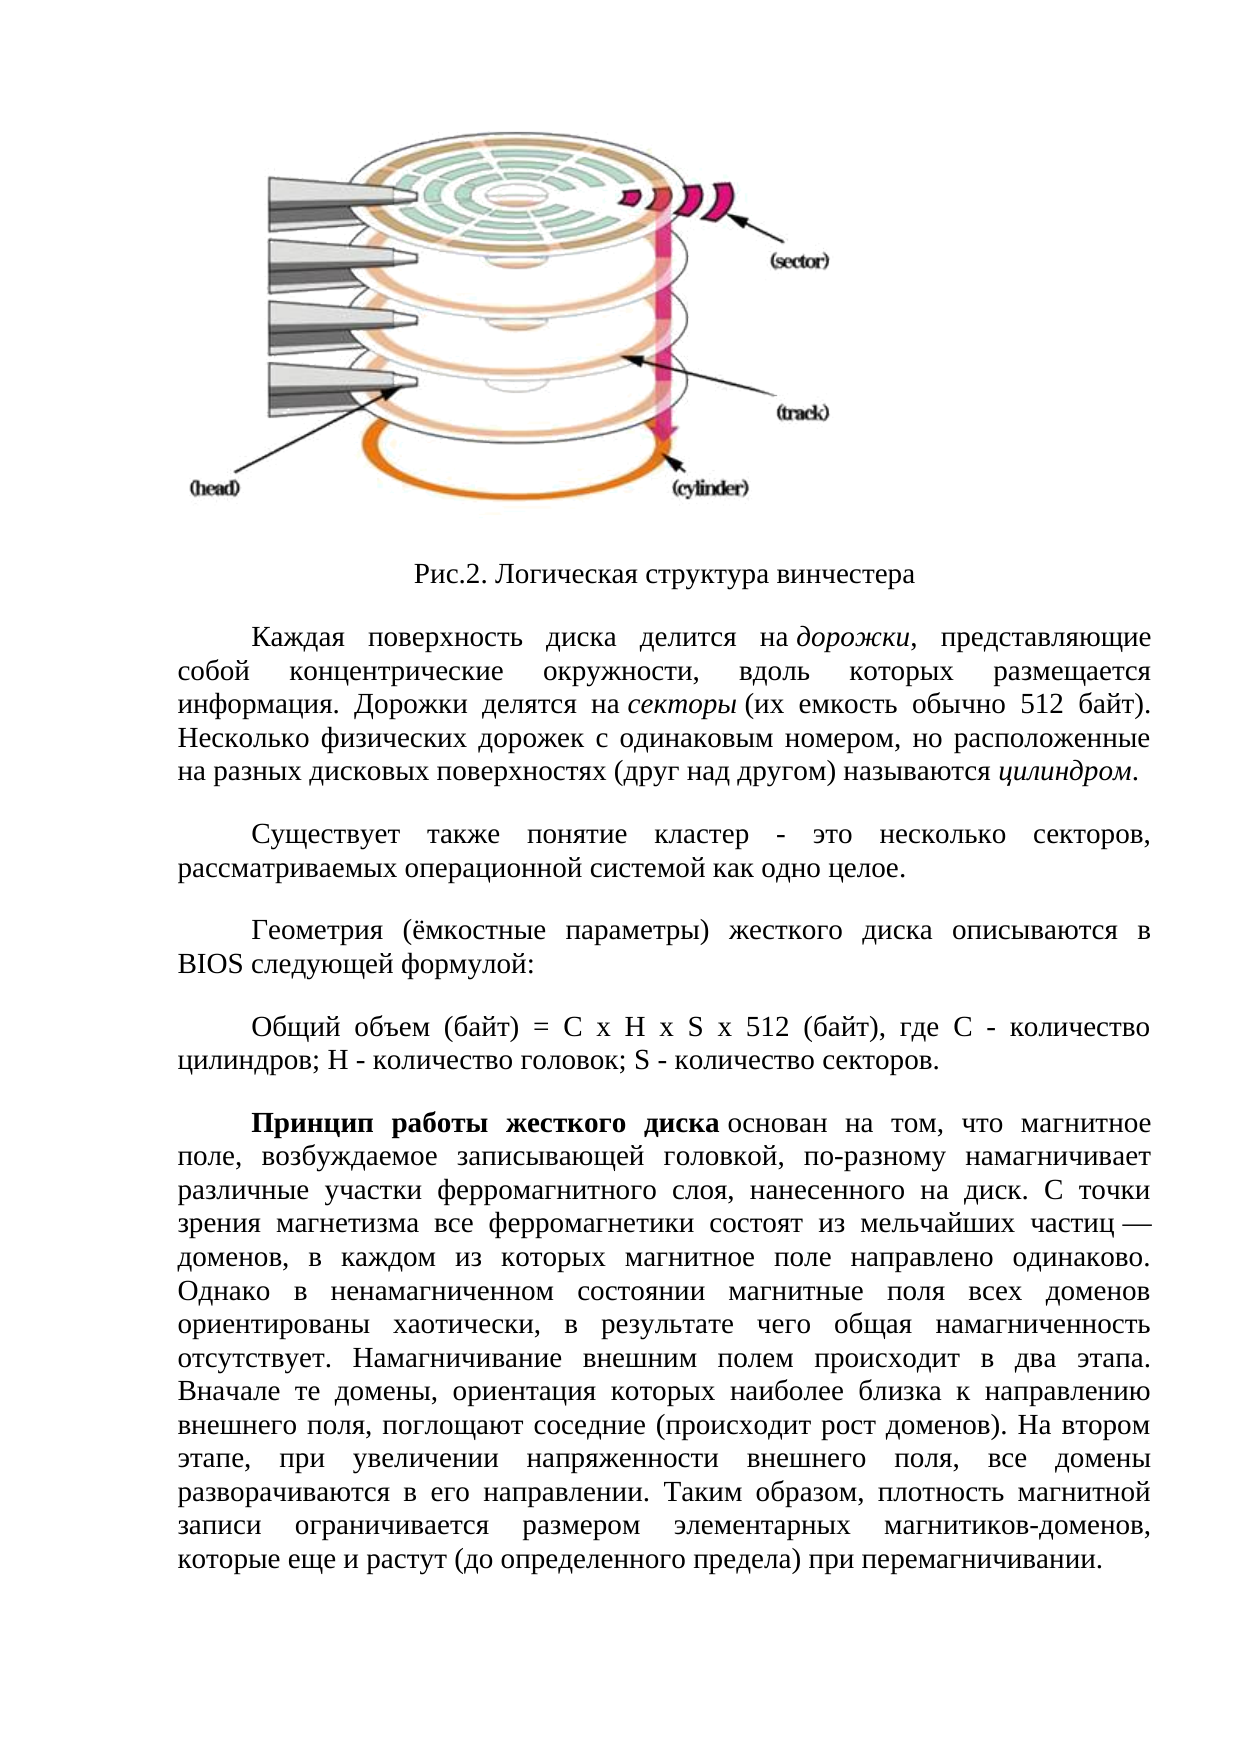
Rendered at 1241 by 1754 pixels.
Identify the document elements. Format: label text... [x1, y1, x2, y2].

text Рис.2. Логическая структура винчестера [177, 557, 1152, 590]
text Общий объем (байт) = C x H x S x 512 (байт), где С - количество цилиндров; Н - количество головок; S - количество секторов. [177, 1009, 1152, 1076]
text Принцип работы жесткого диска основан на том, что магнитное поле, возбуждаемое записывающей головкой, по-разному намагничивает различные участки ферромагнитного слоя, нанесенного на диск. С точки зрения магнетизма все ферромагнетики состоят из мельчайших частиц — доменов, в каждом из которых магнитное поле направлено одинаково. Однако в ненамагниченном состоянии магнитные поля всех доменов ориентированы хаотически, в результате чего общая намагниченность отсутствует. Намагничивание внешним полем происходит в два этапа. Вначале те домены, ориентация которых наиболее близка к направлению внешнего поля, поглощают соседние (происходит рост доменов). На втором этапе, при увеличении напряженности внешнего поля, все домены разворачиваются в его направлении. Таким образом, плотность магнитной записи ограничивается размером элементарных магнитиков-доменов, которые еще и растут (до определенного предела) при перемагничивании. [177, 1105, 1152, 1574]
text Каждая поверхность диска делится на дорожки, представляющие собой концентрические окружности, вдоль которых размещается информация. Дорожки делятся на секторы (их емкость обычно 512 байт). Несколько физических дорожек с одинаковым номером, но расположенные на разных дисковых поверхностях (друг над другом) называются цилиндром. [177, 619, 1152, 787]
picture [177, 118, 834, 528]
text Геометрия (ёмкостные параметры) жесткого диска описываются в BIOS следующей формулой: [177, 912, 1152, 979]
text Существует также понятие кластер - это несколько секторов, рассматриваемых операционной системой как одно целое. [177, 816, 1152, 883]
